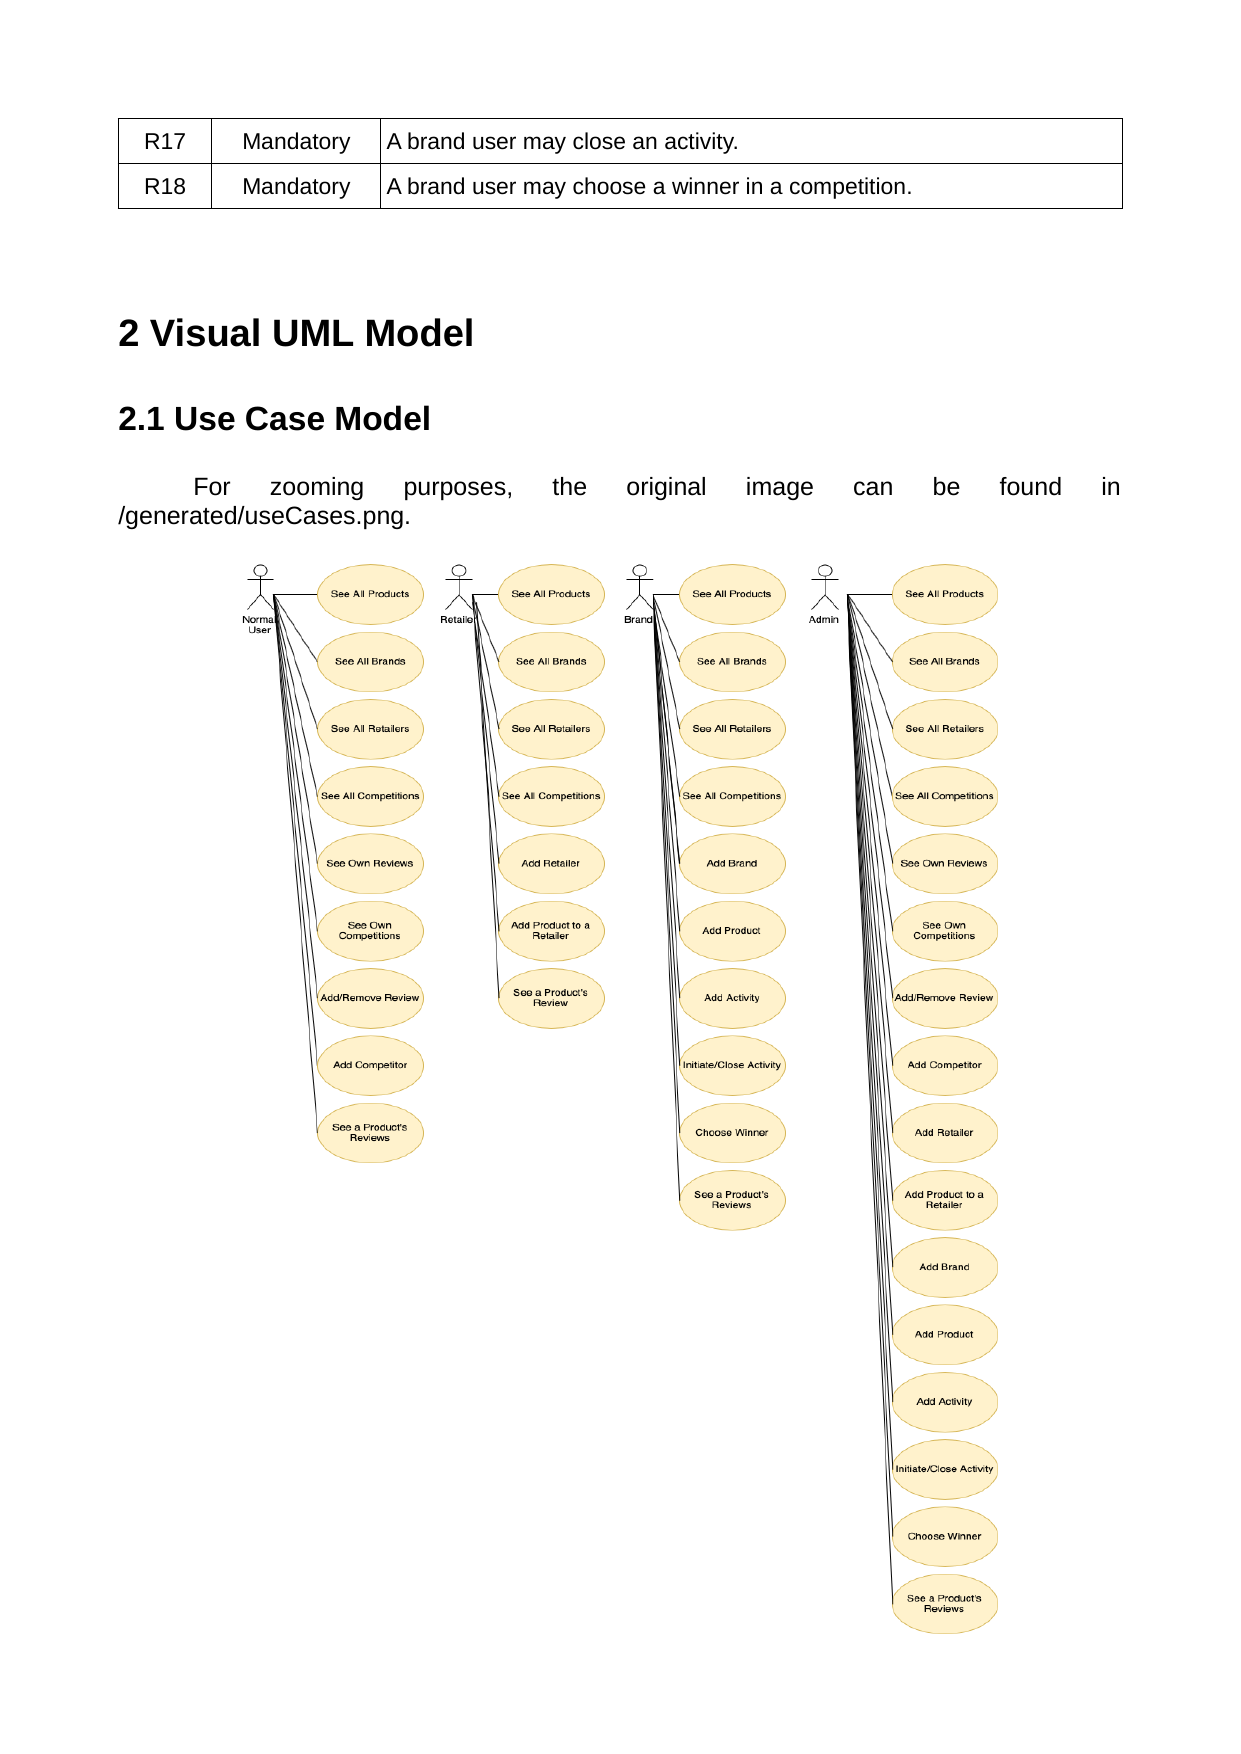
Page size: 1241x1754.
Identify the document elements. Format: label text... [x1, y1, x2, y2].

picture [242, 564, 998, 1634]
subtitle 2.1 Use Case Model [118, 399, 1122, 437]
table_cell Mandatory [212, 119, 380, 163]
table_cell A brand user may choose a winner in a competition. [381, 164, 1122, 208]
table_cell R18 [119, 164, 211, 208]
table_cell R17 [119, 119, 211, 163]
text For zooming purposes, the original image can be found in /generated/useCases.png. [118, 472, 1122, 530]
subtitle 2 Visual UML Model [118, 310, 1122, 354]
table_cell A brand user may close an activity. [381, 119, 1122, 163]
table_cell Mandatory [212, 164, 380, 208]
